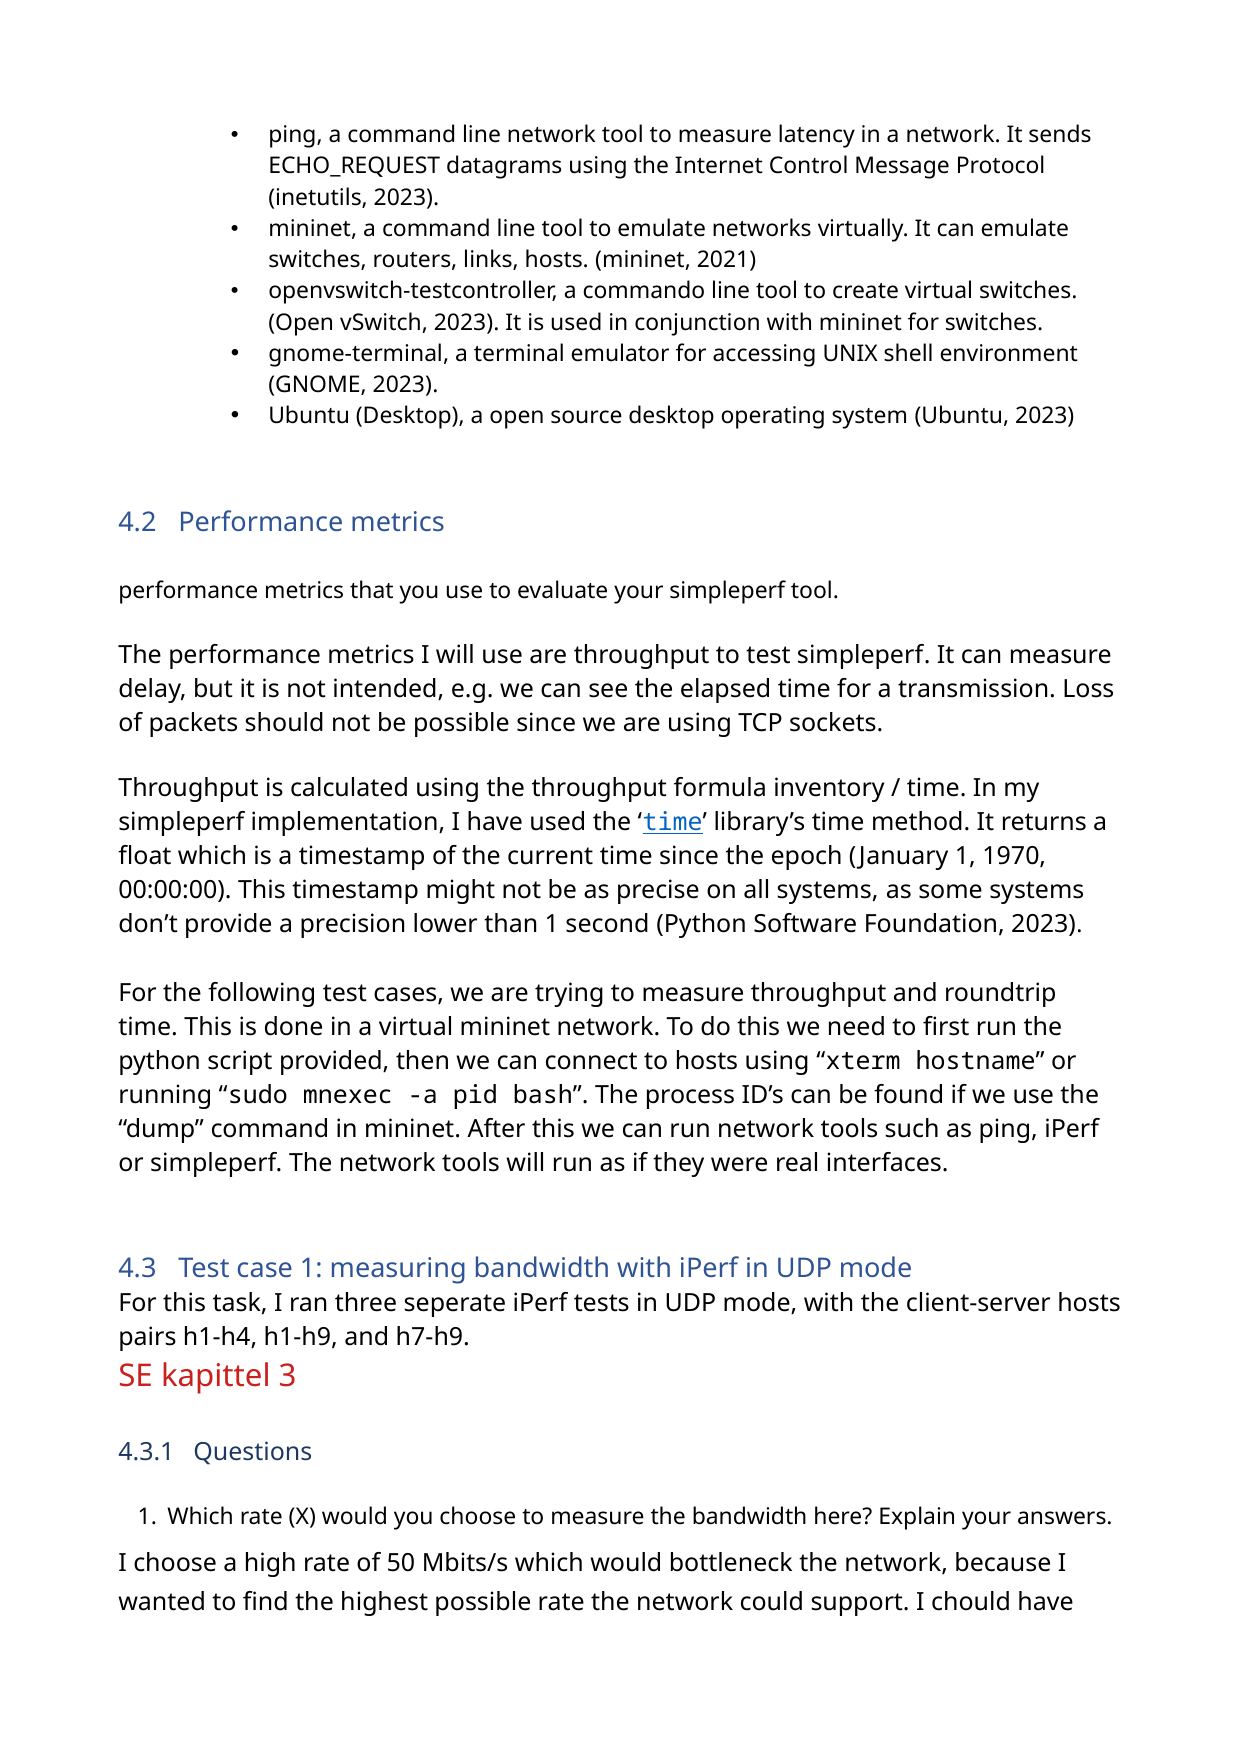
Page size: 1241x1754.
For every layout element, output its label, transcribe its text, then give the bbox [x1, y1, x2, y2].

subtitle Test case 1: measuring bandwidth with iPerf in UDP mode [118, 1248, 1122, 1285]
text For this task, I ran three seperate iPerf tests in UDP mode, with the client-server hosts pairs h1-h4, h1-h9, and h7-h9. [118, 1285, 1122, 1353]
subtitle Performance metrics [118, 503, 1122, 540]
subtitle Questions [118, 1434, 1122, 1468]
text The performance metrics I will use are throughput to test simpleperf. It can measure delay, but it is not intended, e.g. we can see the elapsed time for a transmission. Loss of packets should not be possible since we are using TCP sockets. [118, 636, 1122, 738]
text I choose a high rate of 50 Mbits/s which would bottleneck the network, because I wanted to find the highest possible rate the network could support. I chould have [118, 1544, 1122, 1618]
list openvswitch-testcontroller, a commando line tool to create virtual switches. (Open vSwitch, 2023). It is used in conjunction with mininet for switches. [231, 274, 1122, 337]
list Ubuntu (Desktop), a open source desktop operating system (Ubuntu, 2023) [231, 399, 1122, 431]
text Throughput is calculated using the throughput formula inventory / time. In my simpleperf implementation, I have used the ‘time’ library’s time method. It returns a float which is a timestamp of the current time since the epoch (January 1, 1970, 00:00:00). This timestamp might not be as precise on all systems, as some systems don’t provide a precision lower than 1 second (Python Software Foundation, 2023). [118, 770, 1122, 940]
text performance metrics that you use to evaluate your simpleperf tool. [118, 574, 1122, 605]
list gnome-terminal, a terminal emulator for accessing UNIX shell environment (GNOME, 2023). [231, 337, 1122, 399]
list ping, a command line network tool to measure latency in a network. It sends ECHO_REQUEST datagrams using the Internet Control Message Protocol (inetutils, 2023). [231, 118, 1122, 212]
list mininet, a command line tool to emulate networks virtually. It can emulate switches, routers, links, hosts. (mininet, 2021) [231, 212, 1122, 274]
text For the following test cases, we are trying to measure throughput and roundtrip time. This is done in a virtual mininet network. To do this we need to first run the python script provided, then we can connect to hosts using “xterm hostname” or running “sudo mnexec -a pid bash”. The process ID’s can be found if we use the “dump” command in mininet. After this we can run network tools such as ping, iPerf or simpleperf. The network tools will run as if they were real interfaces. [118, 974, 1122, 1178]
text SE kapittel 3 [118, 1353, 1122, 1396]
list Which rate (X) would you choose to measure the bandwidth here? Explain your answers. [137, 1502, 1122, 1530]
